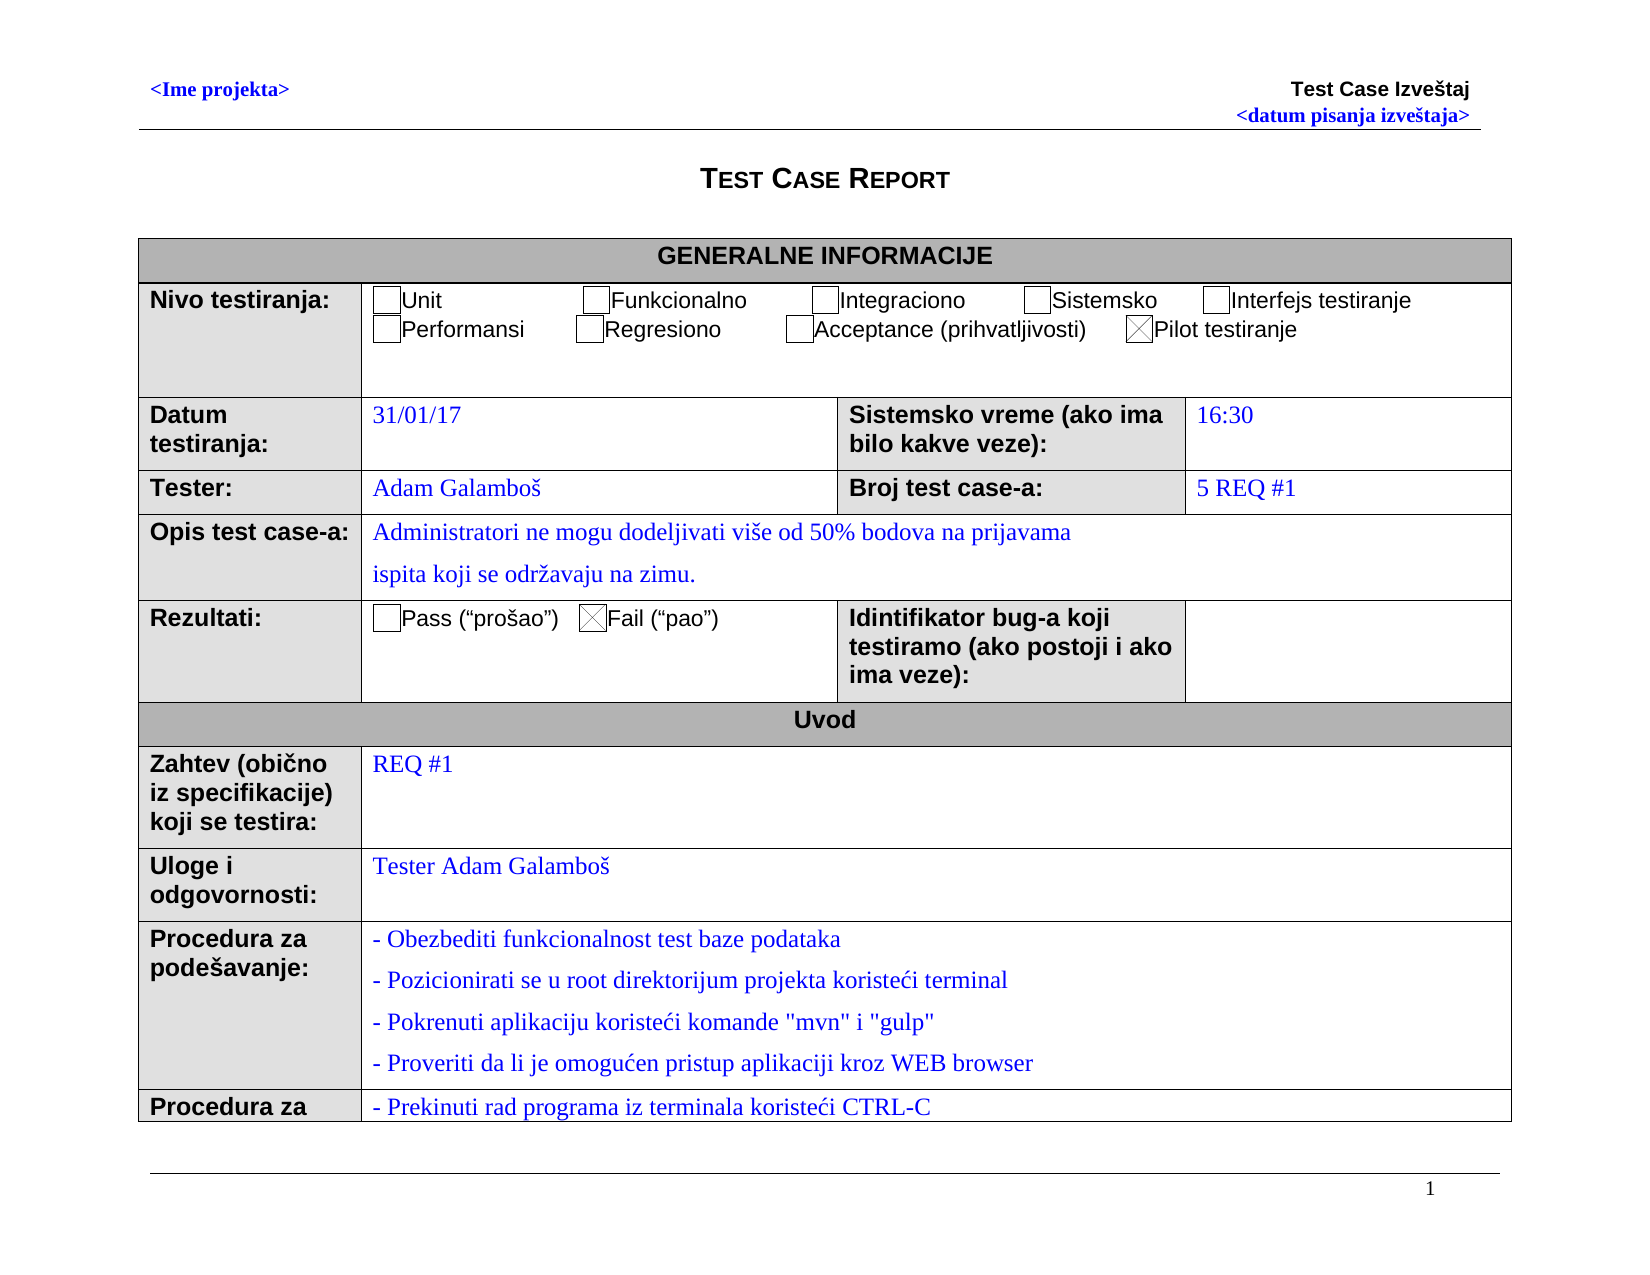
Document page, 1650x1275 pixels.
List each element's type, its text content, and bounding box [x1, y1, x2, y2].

table_cell Uvod [139, 703, 1511, 746]
table_cell Uloge i odgovornosti: [139, 849, 361, 921]
table_cell Tester Adam Galamboš [362, 849, 1511, 921]
table_cell Unit Funkcionalno Integraciono Sistemsko Interfejs testiranje Performansi Regresiono Acceptance (prihvatljivosti) Pilot testiranje [362, 284, 1511, 397]
subtitle Test Case Report [150, 161, 1500, 195]
table_cell Procedura za [139, 1090, 361, 1121]
table_cell Tester: [139, 471, 361, 514]
table_cell Broj test case-a: [838, 471, 1185, 514]
table_cell - Obezbediti funkcionalnost test baze podataka - Pozicionirati se u root direktorijum projekta koristeći terminal - Pokrenuti aplikaciju koristeći komande "mvn" i "gulp" - Proveriti da li je omogućen pristup aplikaciji kroz WEB browser [362, 922, 1511, 1089]
table_cell 16:30 [1186, 398, 1511, 470]
table_cell Procedura za podešavanje: [139, 922, 361, 1089]
table_cell Nivo testiranja: [139, 284, 361, 397]
table_cell [1186, 601, 1511, 702]
table_cell Rezultati: [139, 601, 361, 702]
table_cell 5 REQ #1 [1186, 471, 1511, 514]
table_header GENERALNE INFORMACIJE [139, 239, 1511, 282]
table_cell Pass (“prošao”) Fail (“pao”) [362, 601, 837, 702]
table_cell REQ #1 [362, 747, 1511, 848]
table_cell Opis test case-a: [139, 515, 361, 600]
table_cell - Prekinuti rad programa iz terminala koristeći CTRL-C [362, 1090, 1511, 1121]
table_cell Datum testiranja: [139, 398, 361, 470]
table_cell Sistemsko vreme (ako ima bilo kakve veze): [838, 398, 1185, 470]
table_cell Zahtev (obično iz specifikacije) koji se testira: [139, 747, 361, 848]
table_cell Administratori ne mogu dodeljivati više od 50% bodova na prijavama ispita koji se održavaju na zimu. [362, 515, 1511, 600]
table_cell Adam Galamboš [362, 471, 837, 514]
table_cell Idintifikator bug-a koji testiramo (ako postoji i ako ima veze): [838, 601, 1185, 702]
table_cell 31/01/17 [362, 398, 837, 470]
